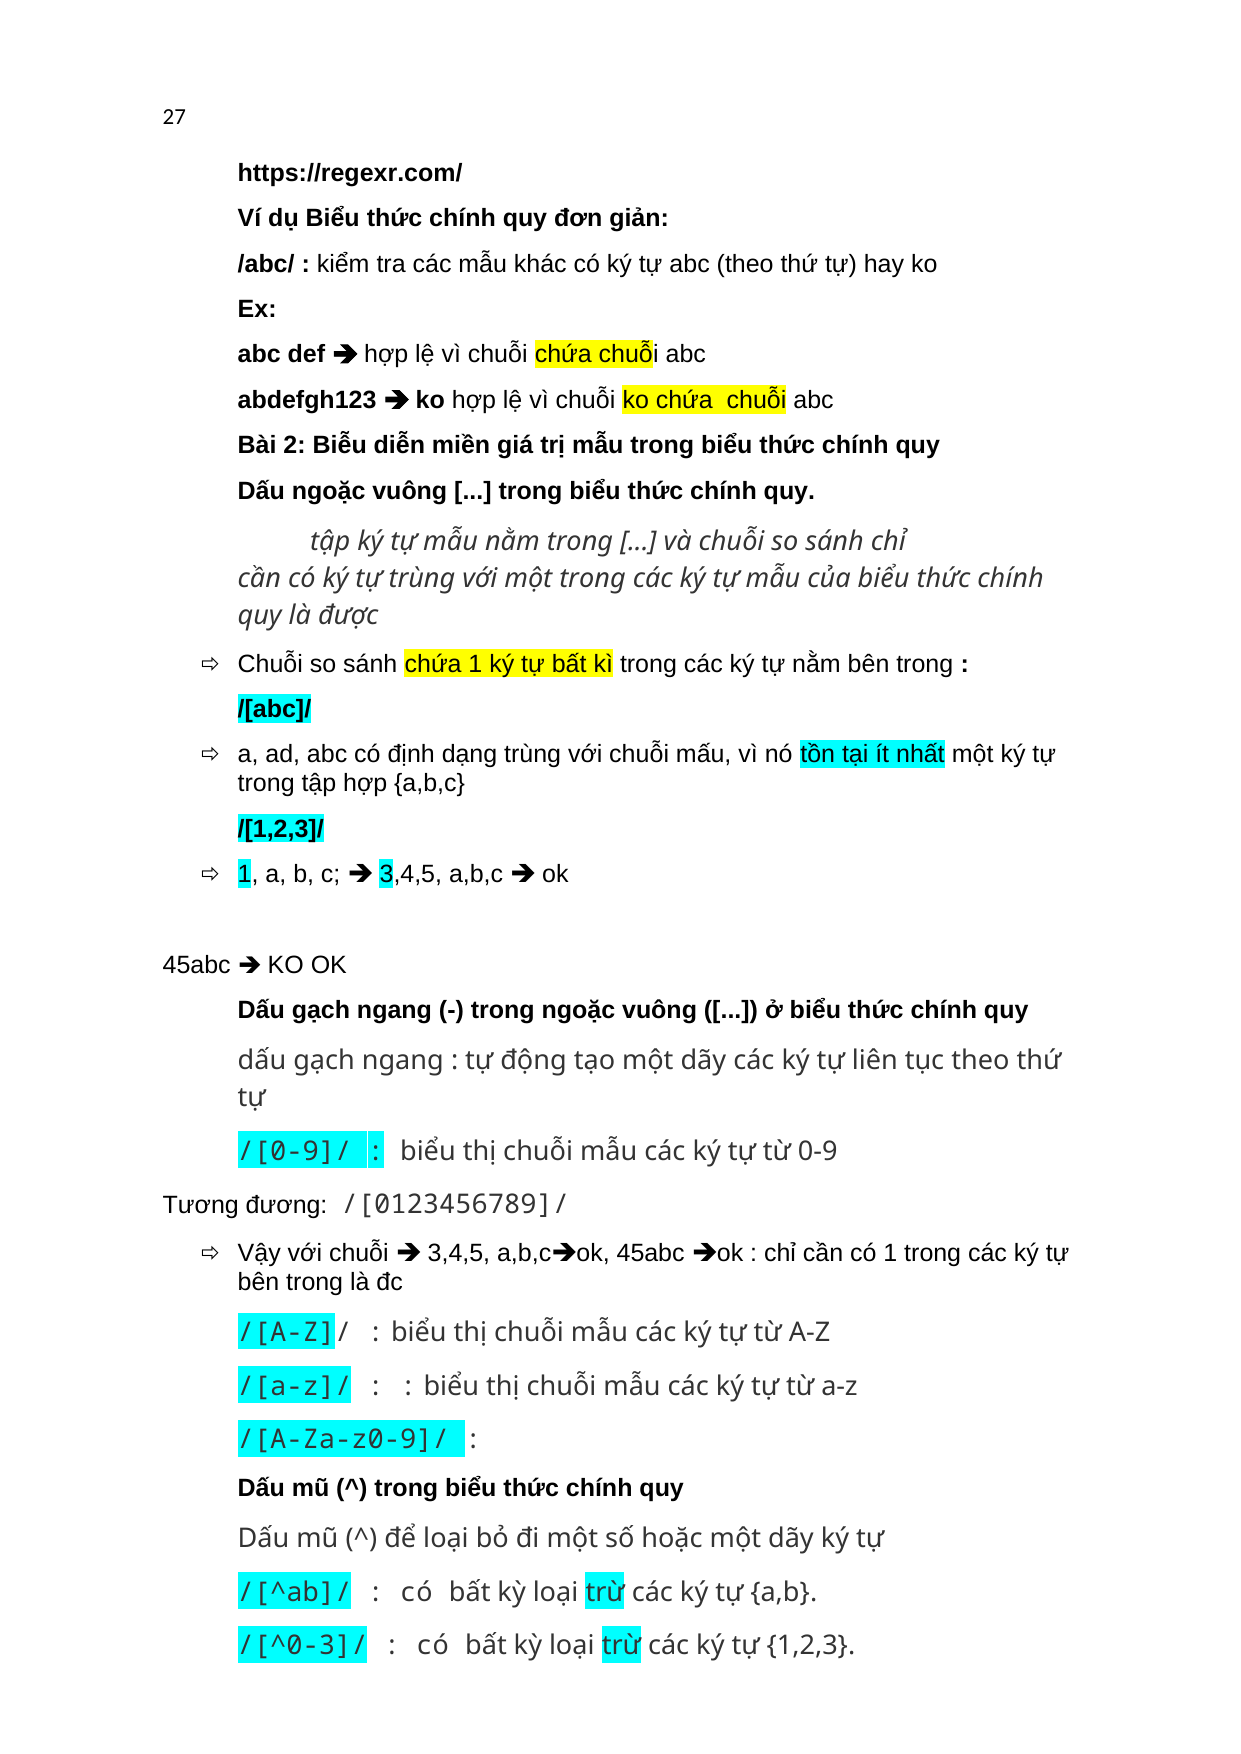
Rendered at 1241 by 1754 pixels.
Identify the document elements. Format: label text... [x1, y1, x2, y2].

list /[0-9]/ : biểu thị chuỗi mẫu các ký tự từ 0-9 [237, 1131, 1078, 1168]
list cần có ký tự trùng với một trong các ký tự mẫu của biểu thức chính quy là được [237, 558, 1078, 632]
list /[a-z]/ : : biểu thị chuỗi mẫu các ký tự từ a-z [237, 1366, 1078, 1403]
list Chuỗi so sánh chứa 1 ký tự bất kì trong các ký tự nằm bên trong : [200, 649, 1078, 677]
text tập ký tự mẫu nằm trong [...] và chuỗi so sánh chỉ [236, 521, 1078, 558]
list /[abc]/ [237, 694, 1078, 723]
list /abc/ : kiểm tra các mẫu khác có ký tự abc (theo thứ tự) hay ko [237, 249, 1078, 277]
list Dấu gạch ngang (-) trong ngoặc vuông ([...]) ở biểu thức chính quy [237, 995, 1078, 1024]
list /[A-Za-z0-9]/ : [237, 1420, 1078, 1457]
list Dấu ngoặc vuông [...] trong biểu thức chính quy. [237, 476, 1078, 505]
list /[^0-3]/ : có bất kỳ loại trừ các ký tự {1,2,3}. [237, 1626, 1078, 1663]
list abc def  hợp lệ vì chuỗi chứa chuỗi abc [237, 339, 1078, 368]
list Vậy với chuỗi  3,4,5, a,b,cok, 45abc ok : chỉ cần có 1 trong các ký tự bên trong là đc [200, 1238, 1078, 1296]
list a, ad, abc có định dạng trùng với chuỗi mấu, vì nó tồn tại ít nhất một ký tự trong tập hợp {a,b,c} [200, 739, 1078, 797]
list 1, a, b, c;  3,4,5, a,b,c  ok [200, 859, 1078, 888]
text Tương đương: /[0123456789]/ [162, 1185, 1078, 1222]
list abdefgh123  ko hợp lệ vì chuỗi ko chứa chuỗi abc [237, 385, 1078, 414]
list /[1,2,3]/ [237, 814, 1078, 842]
list https://regexr.com/ [237, 158, 1078, 187]
list Dấu mũ (^) để loại bỏ đi một số hoặc một dãy ký tự [237, 1519, 1078, 1556]
list /[^ab]/ : có bất kỳ loại trừ các ký tự {a,b}. [237, 1572, 1078, 1609]
list Dấu mũ (^) trong biểu thức chính quy [237, 1473, 1078, 1502]
list Ví dụ Biểu thức chính quy đơn giản: [237, 203, 1078, 232]
list Bài 2: Biễu diễn miền giá trị mẫu trong biểu thức chính quy [237, 431, 1078, 459]
list /[A-Z]/ : biểu thị chuỗi mẫu các ký tự từ A-Z [237, 1313, 1078, 1349]
text 45abc  KO OK [162, 950, 1078, 979]
list dấu gạch ngang : tự động tạo một dãy các ký tự liên tục theo thứ tự [237, 1041, 1078, 1114]
list Ex: [237, 294, 1078, 323]
